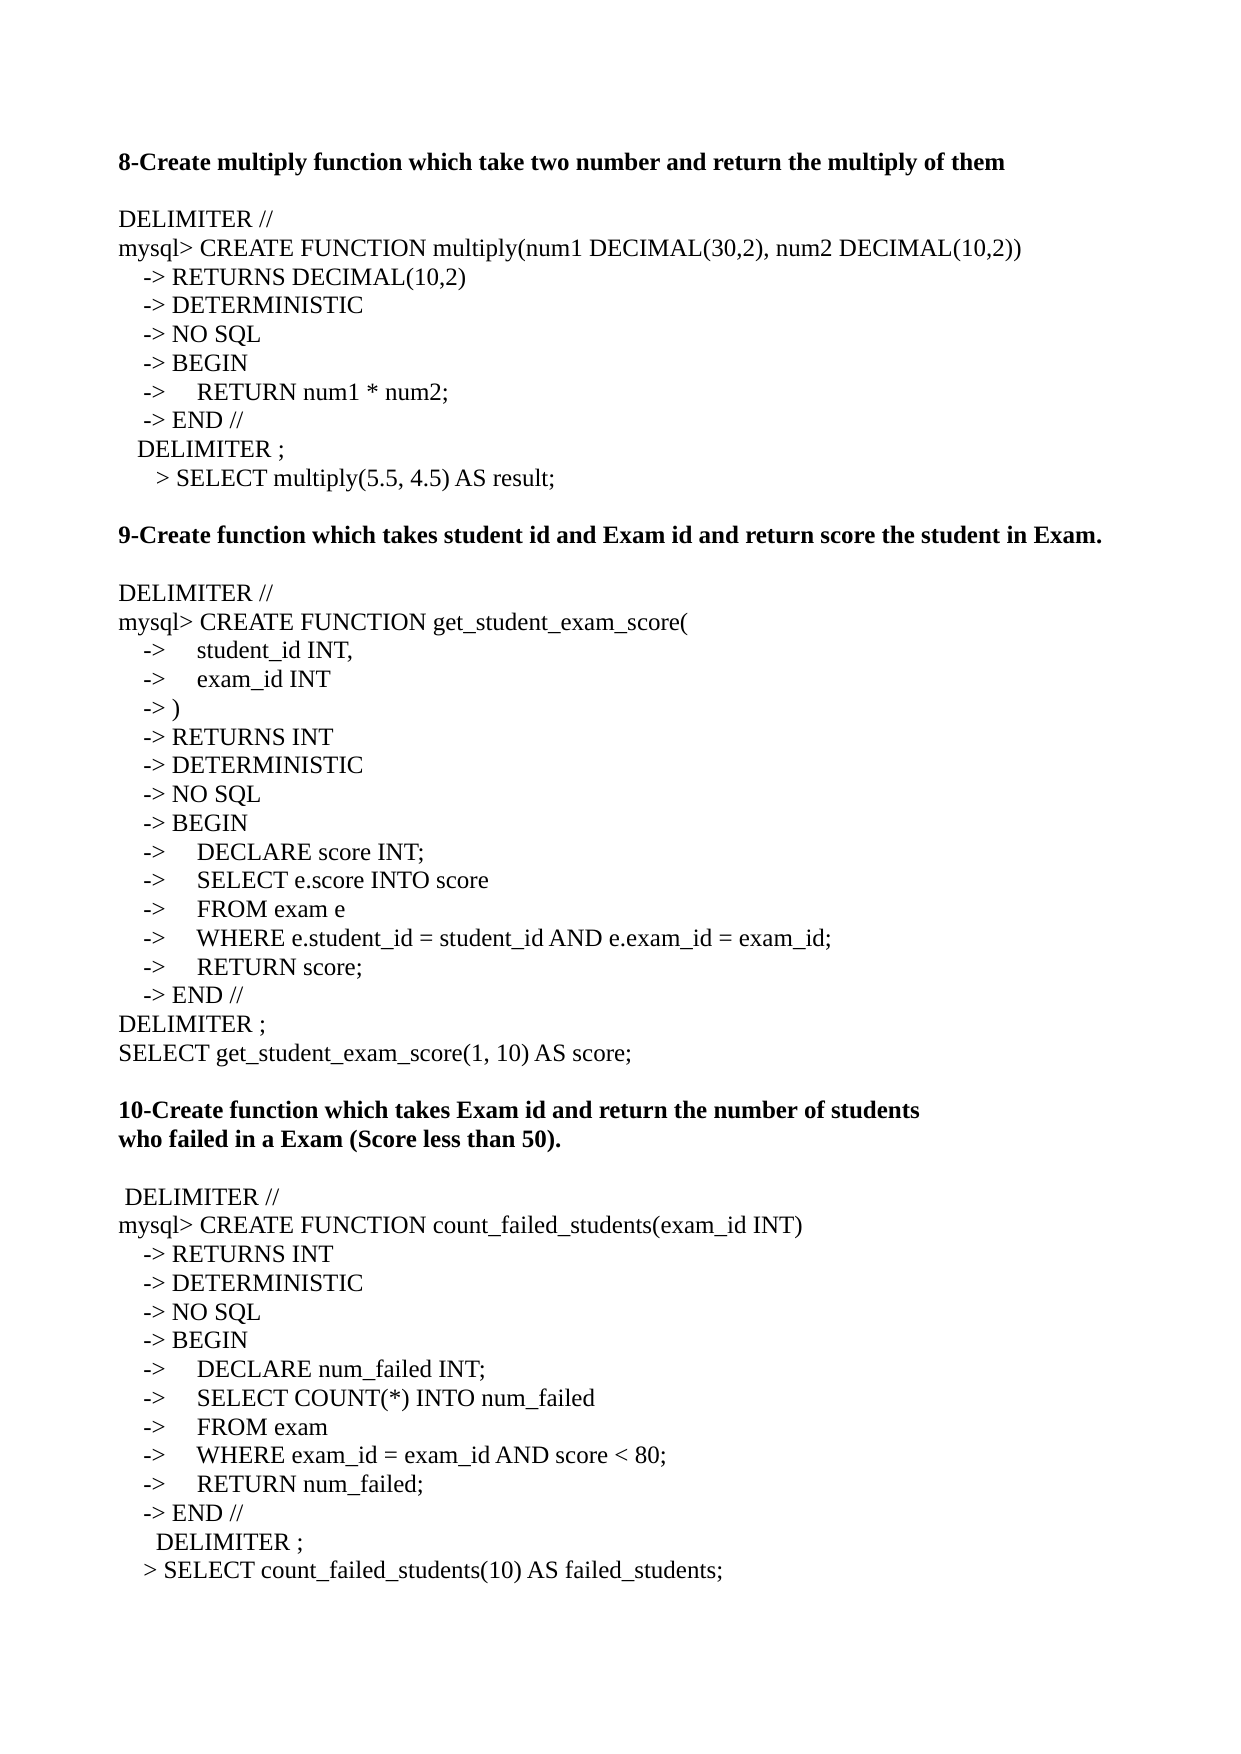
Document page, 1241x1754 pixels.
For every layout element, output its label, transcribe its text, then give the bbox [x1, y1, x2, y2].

text -> BEGIN [118, 1326, 1122, 1354]
text -> ) [118, 693, 1122, 722]
text -> RETURN score; [118, 952, 1122, 981]
text -> RETURN num1 * num2; [118, 377, 1122, 406]
text -> END // [118, 1498, 1122, 1527]
text 9-Create function which takes student id and Exam id and return score the student in Exam. [118, 521, 1122, 549]
text -> END // [118, 406, 1122, 434]
text -> RETURNS INT [118, 722, 1122, 751]
text mysql> CREATE FUNCTION count_failed_students(exam_id INT) [118, 1211, 1122, 1239]
text DELIMITER // [118, 578, 1122, 607]
text > SELECT multiply(5.5, 4.5) AS result; [118, 463, 1122, 492]
text -> BEGIN [118, 348, 1122, 377]
text -> DETERMINISTIC [118, 291, 1122, 319]
text -> DECLARE score INT; [118, 837, 1122, 866]
text -> END // [118, 981, 1122, 1009]
text -> DETERMINISTIC [118, 1268, 1122, 1297]
text 8-Create multiply function which take two number and return the multiply of them [118, 147, 1122, 176]
text -> RETURN num_failed; [118, 1469, 1122, 1498]
text -> RETURNS INT [118, 1239, 1122, 1268]
text -> NO SQL [118, 1297, 1122, 1326]
text -> exam_id INT [118, 664, 1122, 693]
text mysql> CREATE FUNCTION multiply(num1 DECIMAL(30,2), num2 DECIMAL(10,2)) [118, 233, 1122, 262]
text -> BEGIN [118, 808, 1122, 837]
text who failed in a Exam (Score less than 50). [118, 1124, 1122, 1153]
text -> SELECT COUNT(*) INTO num_failed [118, 1383, 1122, 1412]
text -> WHERE e.student_id = student_id AND e.exam_id = exam_id; [118, 923, 1122, 952]
text DELIMITER // [118, 204, 1122, 233]
text -> FROM exam e [118, 894, 1122, 923]
text -> SELECT e.score INTO score [118, 866, 1122, 894]
text mysql> CREATE FUNCTION get_student_exam_score( [118, 607, 1122, 636]
text DELIMITER // [118, 1182, 1122, 1211]
text -> student_id INT, [118, 636, 1122, 664]
text -> RETURNS DECIMAL(10,2) [118, 262, 1122, 291]
text 10-Create function which takes Exam id and return the number of students [118, 1096, 1122, 1124]
text -> DETERMINISTIC [118, 751, 1122, 779]
text -> WHERE exam_id = exam_id AND score < 80; [118, 1441, 1122, 1469]
text -> FROM exam [118, 1412, 1122, 1441]
text -> DECLARE num_failed INT; [118, 1354, 1122, 1383]
text DELIMITER ; [118, 1009, 1122, 1038]
text SELECT get_student_exam_score(1, 10) AS score; [118, 1038, 1122, 1067]
text -> NO SQL [118, 779, 1122, 808]
text DELIMITER ; [118, 1527, 1122, 1556]
text DELIMITER ; [118, 434, 1122, 463]
text -> NO SQL [118, 319, 1122, 348]
text > SELECT count_failed_students(10) AS failed_students; [118, 1556, 1122, 1584]
